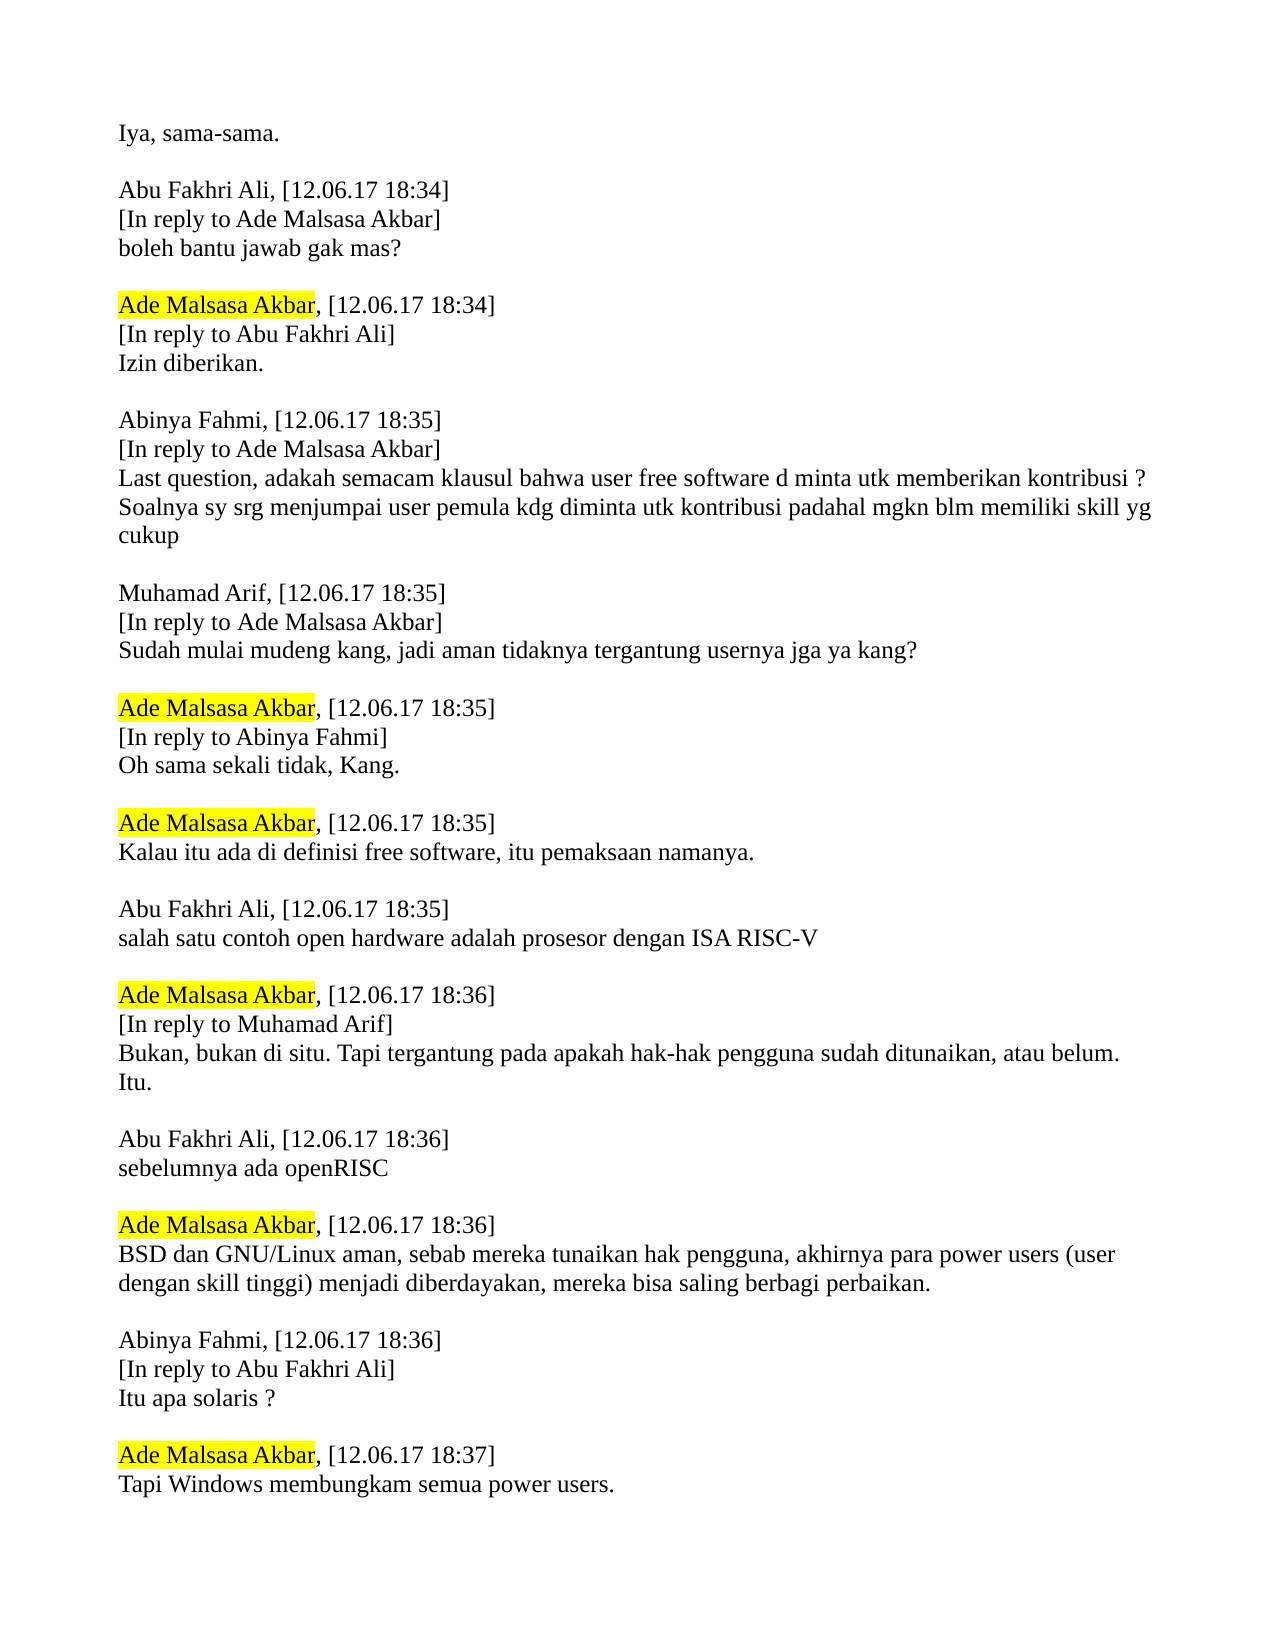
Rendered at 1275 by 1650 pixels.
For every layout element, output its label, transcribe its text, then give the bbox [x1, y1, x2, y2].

text Ade Malsasa Akbar, [12.06.17 18:35] [118, 693, 1157, 722]
text boleh bantu jawab gak mas? [118, 233, 1157, 262]
text Tapi Windows membungkam semua power users. [118, 1469, 1157, 1498]
text Abu Fakhri Ali, [12.06.17 18:35] [118, 894, 1157, 923]
text Itu apa solaris ? [118, 1383, 1157, 1412]
text [In reply to Abinya Fahmi] [118, 722, 1157, 751]
text Bukan, bukan di situ. Tapi tergantung pada apakah hak-hak pengguna sudah ditunaikan, atau belum. Itu. [118, 1038, 1157, 1096]
text [In reply to Ade Malsasa Akbar] [118, 204, 1157, 233]
text sebelumnya ada openRISC [118, 1153, 1157, 1182]
text [In reply to Muhamad Arif] [118, 1009, 1157, 1038]
text Kalau itu ada di definisi free software, itu pemaksaan namanya. [118, 837, 1157, 866]
text salah satu contoh open hardware adalah prosesor dengan ISA RISC-V [118, 923, 1157, 952]
text [In reply to Ade Malsasa Akbar] [118, 434, 1157, 463]
text Sudah mulai mudeng kang, jadi aman tidaknya tergantung usernya jga ya kang? [118, 636, 1157, 664]
text [In reply to Ade Malsasa Akbar] [118, 607, 1157, 636]
text Abinya Fahmi, [12.06.17 18:35] [118, 406, 1157, 434]
text Ade Malsasa Akbar, [12.06.17 18:37] [118, 1441, 1157, 1469]
text Last question, adakah semacam klausul bahwa user free software d minta utk memberikan kontribusi ? Soalnya sy srg menjumpai user pemula kdg diminta utk kontribusi padahal mgkn blm memiliki skill yg cukup [118, 463, 1157, 549]
text Muhamad Arif, [12.06.17 18:35] [118, 578, 1157, 607]
text BSD dan GNU/Linux aman, sebab mereka tunaikan hak pengguna, akhirnya para power users (user dengan skill tinggi) menjadi diberdayakan, mereka bisa saling berbagi perbaikan. [118, 1239, 1157, 1297]
text Abinya Fahmi, [12.06.17 18:36] [118, 1326, 1157, 1354]
text [In reply to Abu Fakhri Ali] [118, 1354, 1157, 1383]
text Ade Malsasa Akbar, [12.06.17 18:34] [118, 291, 1157, 319]
text Ade Malsasa Akbar, [12.06.17 18:35] [118, 808, 1157, 837]
text Abu Fakhri Ali, [12.06.17 18:36] [118, 1124, 1157, 1153]
text Iya, sama-sama. [118, 118, 1157, 147]
text Ade Malsasa Akbar, [12.06.17 18:36] [118, 981, 1157, 1009]
text Oh sama sekali tidak, Kang. [118, 751, 1157, 779]
text [In reply to Abu Fakhri Ali] [118, 319, 1157, 348]
text Abu Fakhri Ali, [12.06.17 18:34] [118, 176, 1157, 204]
text Izin diberikan. [118, 348, 1157, 377]
text Ade Malsasa Akbar, [12.06.17 18:36] [118, 1211, 1157, 1239]
